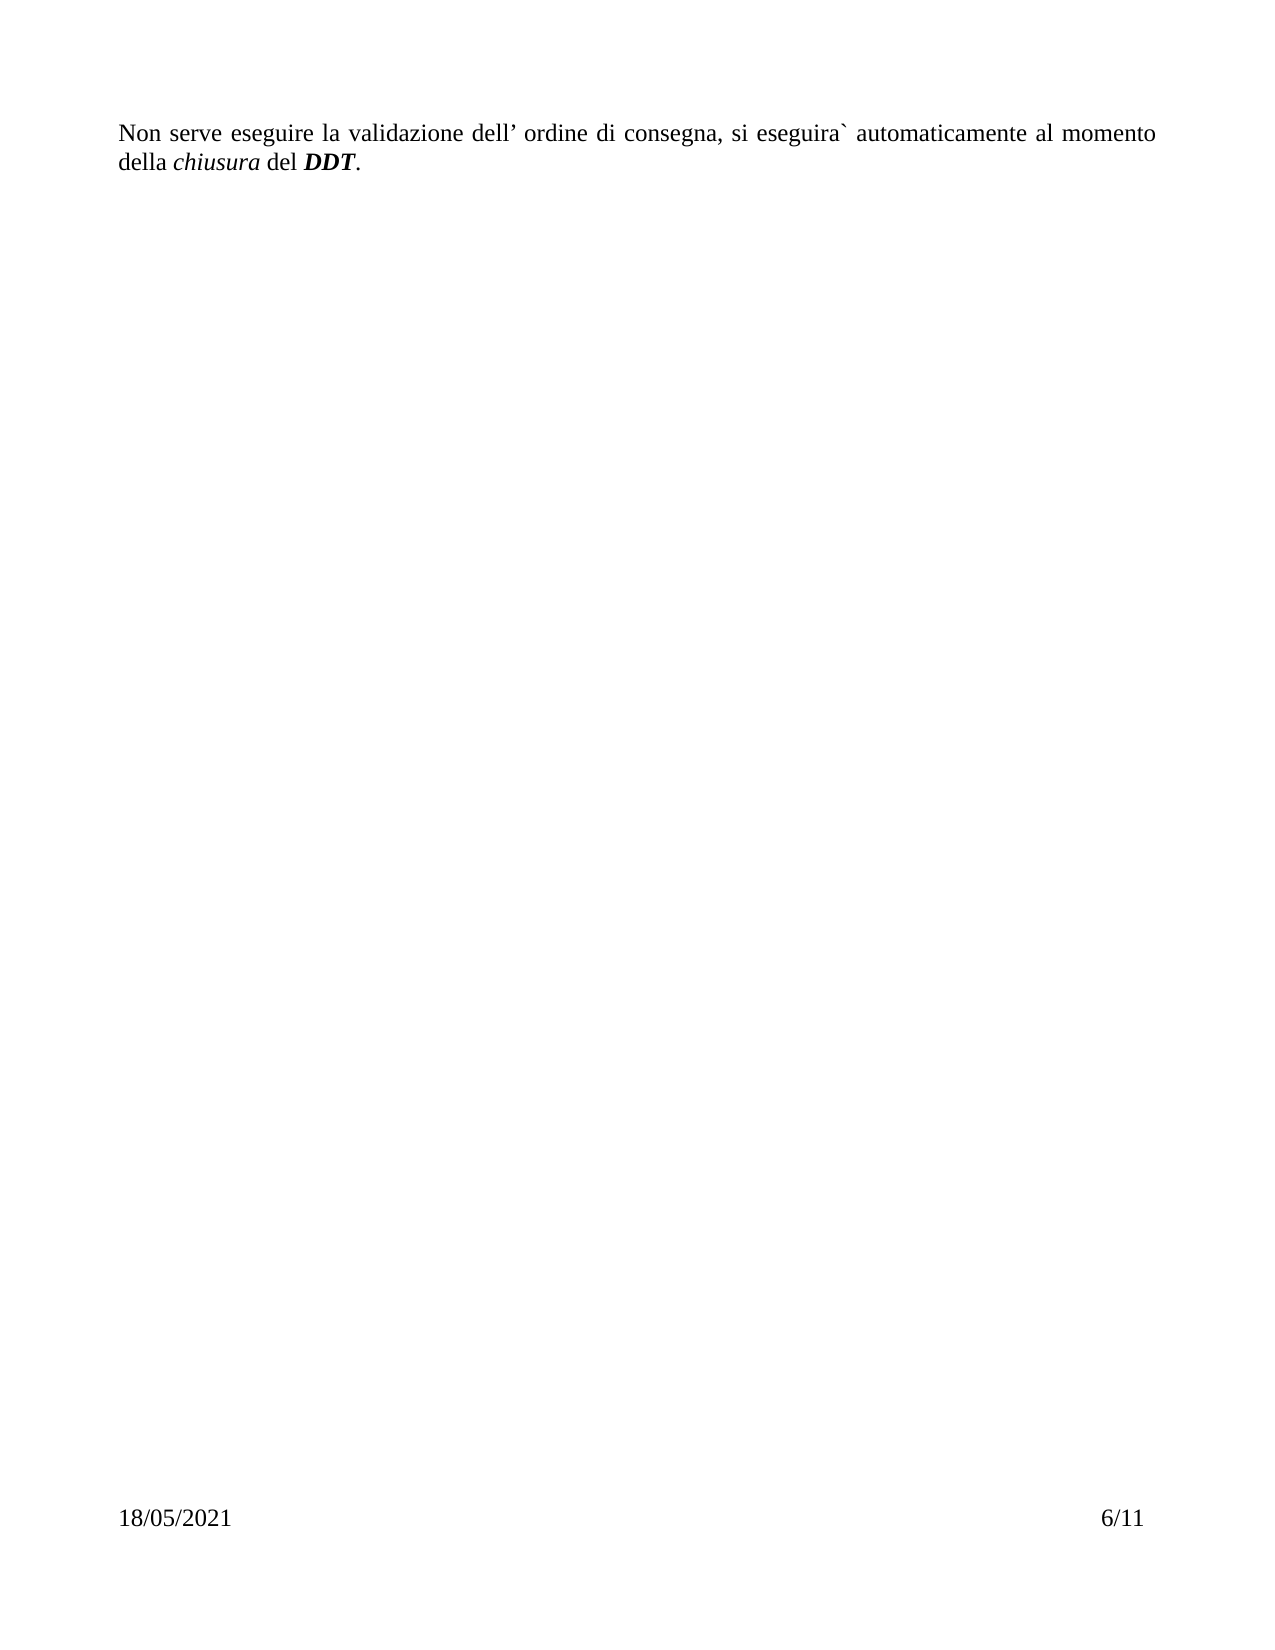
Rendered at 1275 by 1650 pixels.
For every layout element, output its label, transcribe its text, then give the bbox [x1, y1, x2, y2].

text Non serve eseguire la validazione dell’ ordine di consegna, si eseguira` automaticamente al momento della chiusura del DDT. [118, 118, 1157, 176]
